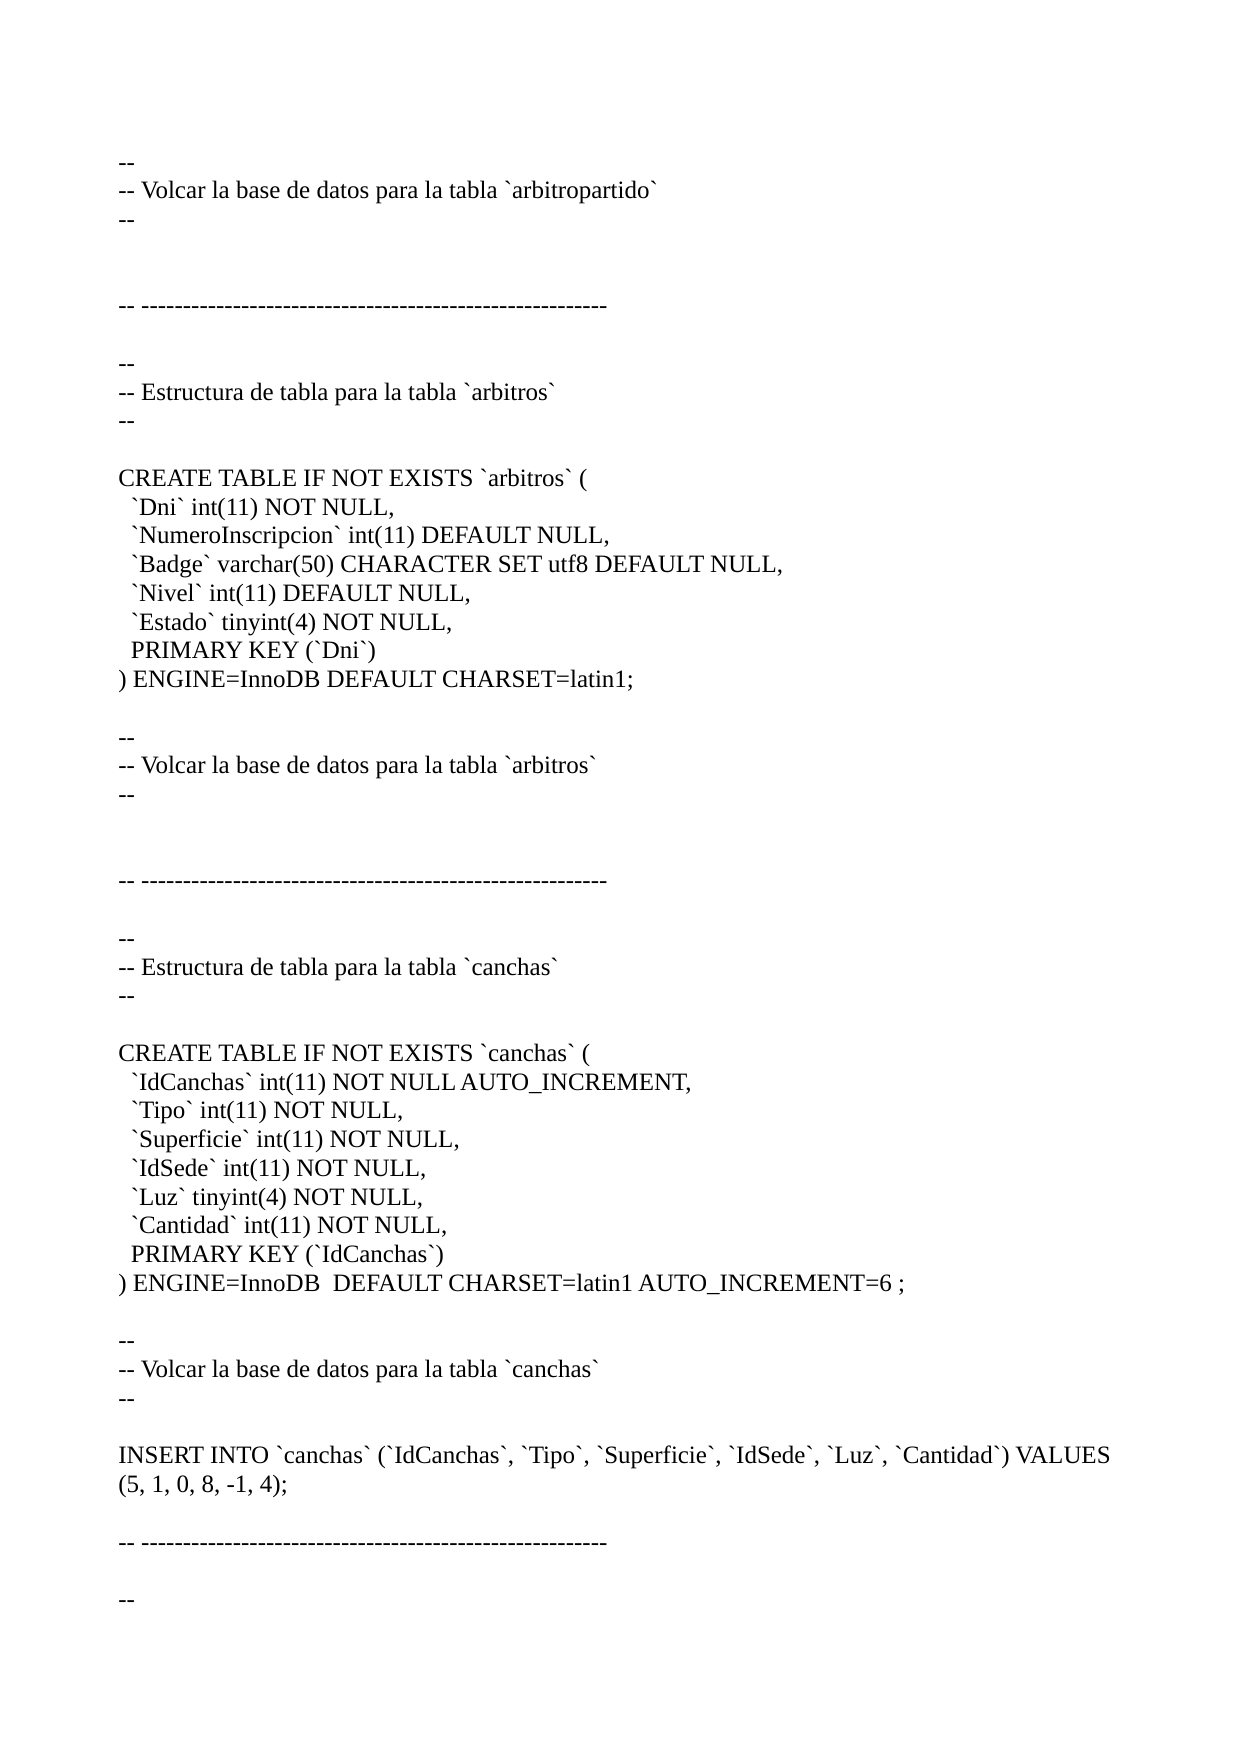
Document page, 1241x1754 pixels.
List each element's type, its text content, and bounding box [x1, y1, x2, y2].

text `Nivel` int(11) DEFAULT NULL, [118, 578, 1122, 607]
text -- -------------------------------------------------------- [118, 291, 1122, 319]
text CREATE TABLE IF NOT EXISTS `canchas` ( [118, 1038, 1122, 1067]
text -- [118, 1383, 1122, 1412]
text -- [118, 779, 1122, 808]
text ) ENGINE=InnoDB DEFAULT CHARSET=latin1 AUTO_INCREMENT=6 ; [118, 1268, 1122, 1297]
text -- [118, 981, 1122, 1009]
text -- Estructura de tabla para la tabla `canchas` [118, 952, 1122, 981]
text -- -------------------------------------------------------- [118, 866, 1122, 894]
text `IdSede` int(11) NOT NULL, [118, 1153, 1122, 1182]
text `Luz` tinyint(4) NOT NULL, [118, 1182, 1122, 1211]
text PRIMARY KEY (`IdCanchas`) [118, 1239, 1122, 1268]
text `IdCanchas` int(11) NOT NULL AUTO_INCREMENT, [118, 1067, 1122, 1096]
text ) ENGINE=InnoDB DEFAULT CHARSET=latin1; [118, 664, 1122, 693]
text -- Volcar la base de datos para la tabla `arbitropartido` [118, 176, 1122, 204]
text INSERT INTO `canchas` (`IdCanchas`, `Tipo`, `Superficie`, `IdSede`, `Luz`, `Cantidad`) VALUES [118, 1441, 1122, 1469]
text -- -------------------------------------------------------- [118, 1527, 1122, 1556]
text -- [118, 406, 1122, 434]
text `Cantidad` int(11) NOT NULL, [118, 1211, 1122, 1239]
text -- Volcar la base de datos para la tabla `canchas` [118, 1354, 1122, 1383]
text `Badge` varchar(50) CHARACTER SET utf8 DEFAULT NULL, [118, 549, 1122, 578]
text -- [118, 1326, 1122, 1354]
text `Estado` tinyint(4) NOT NULL, [118, 607, 1122, 636]
text `Dni` int(11) NOT NULL, [118, 492, 1122, 521]
text PRIMARY KEY (`Dni`) [118, 636, 1122, 664]
text `Superficie` int(11) NOT NULL, [118, 1124, 1122, 1153]
text CREATE TABLE IF NOT EXISTS `arbitros` ( [118, 463, 1122, 492]
text -- [118, 348, 1122, 377]
text `NumeroInscripcion` int(11) DEFAULT NULL, [118, 521, 1122, 549]
text -- Estructura de tabla para la tabla `arbitros` [118, 377, 1122, 406]
text -- [118, 923, 1122, 952]
text -- Volcar la base de datos para la tabla `arbitros` [118, 751, 1122, 779]
text `Tipo` int(11) NOT NULL, [118, 1096, 1122, 1124]
text -- [118, 147, 1122, 176]
text -- [118, 1584, 1122, 1613]
text -- [118, 722, 1122, 751]
text (5, 1, 0, 8, -1, 4); [118, 1469, 1122, 1498]
text -- [118, 204, 1122, 233]
